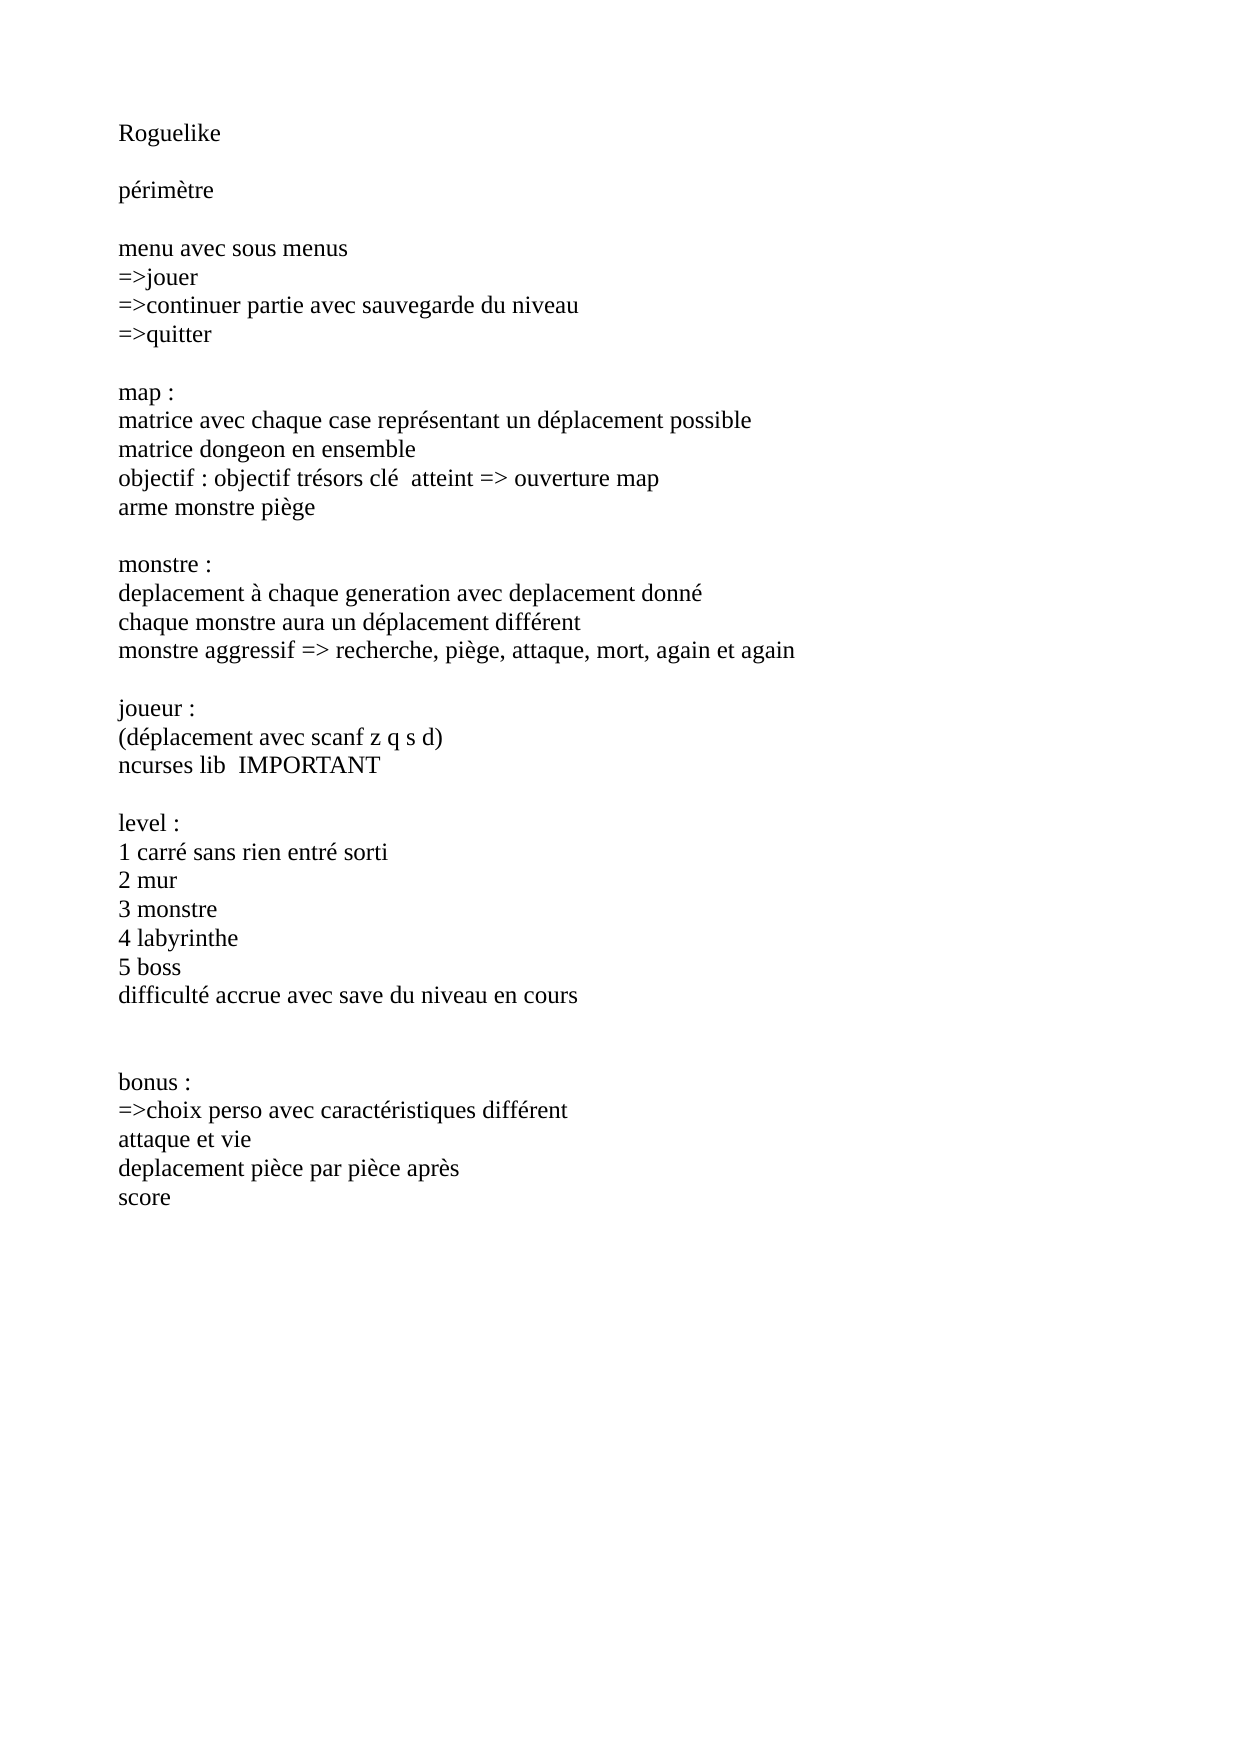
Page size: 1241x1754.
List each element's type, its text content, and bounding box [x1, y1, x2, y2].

text monstre aggressif => recherche, piège, attaque, mort, again et again [118, 636, 1122, 664]
text attaque et vie [118, 1124, 1122, 1153]
text =>continuer partie avec sauvegarde du niveau [118, 291, 1122, 319]
text deplacement à chaque generation avec deplacement donné [118, 578, 1122, 607]
text =>jouer [118, 262, 1122, 291]
text 3 monstre [118, 894, 1122, 923]
text difficulté accrue avec save du niveau en cours [118, 981, 1122, 1009]
text arme monstre piège [118, 492, 1122, 521]
text 2 mur [118, 866, 1122, 894]
text Roguelike [118, 118, 1122, 147]
text (déplacement avec scanf z q s d) [118, 722, 1122, 751]
text chaque monstre aura un déplacement différent [118, 607, 1122, 636]
text menu avec sous menus [118, 233, 1122, 262]
text joueur : [118, 693, 1122, 722]
text objectif : objectif trésors clé atteint => ouverture map [118, 463, 1122, 492]
text matrice dongeon en ensemble [118, 434, 1122, 463]
text monstre : [118, 549, 1122, 578]
text deplacement pièce par pièce après [118, 1153, 1122, 1182]
text matrice avec chaque case représentant un déplacement possible [118, 406, 1122, 434]
text bonus : [118, 1067, 1122, 1096]
text =>quitter [118, 319, 1122, 348]
text périmètre [118, 176, 1122, 204]
text =>choix perso avec caractéristiques différent [118, 1096, 1122, 1124]
text 4 labyrinthe [118, 923, 1122, 952]
text 5 boss [118, 952, 1122, 981]
text 1 carré sans rien entré sorti [118, 837, 1122, 866]
text ncurses lib IMPORTANT [118, 751, 1122, 779]
text score [118, 1182, 1122, 1211]
text level : [118, 808, 1122, 837]
text map : [118, 377, 1122, 406]
